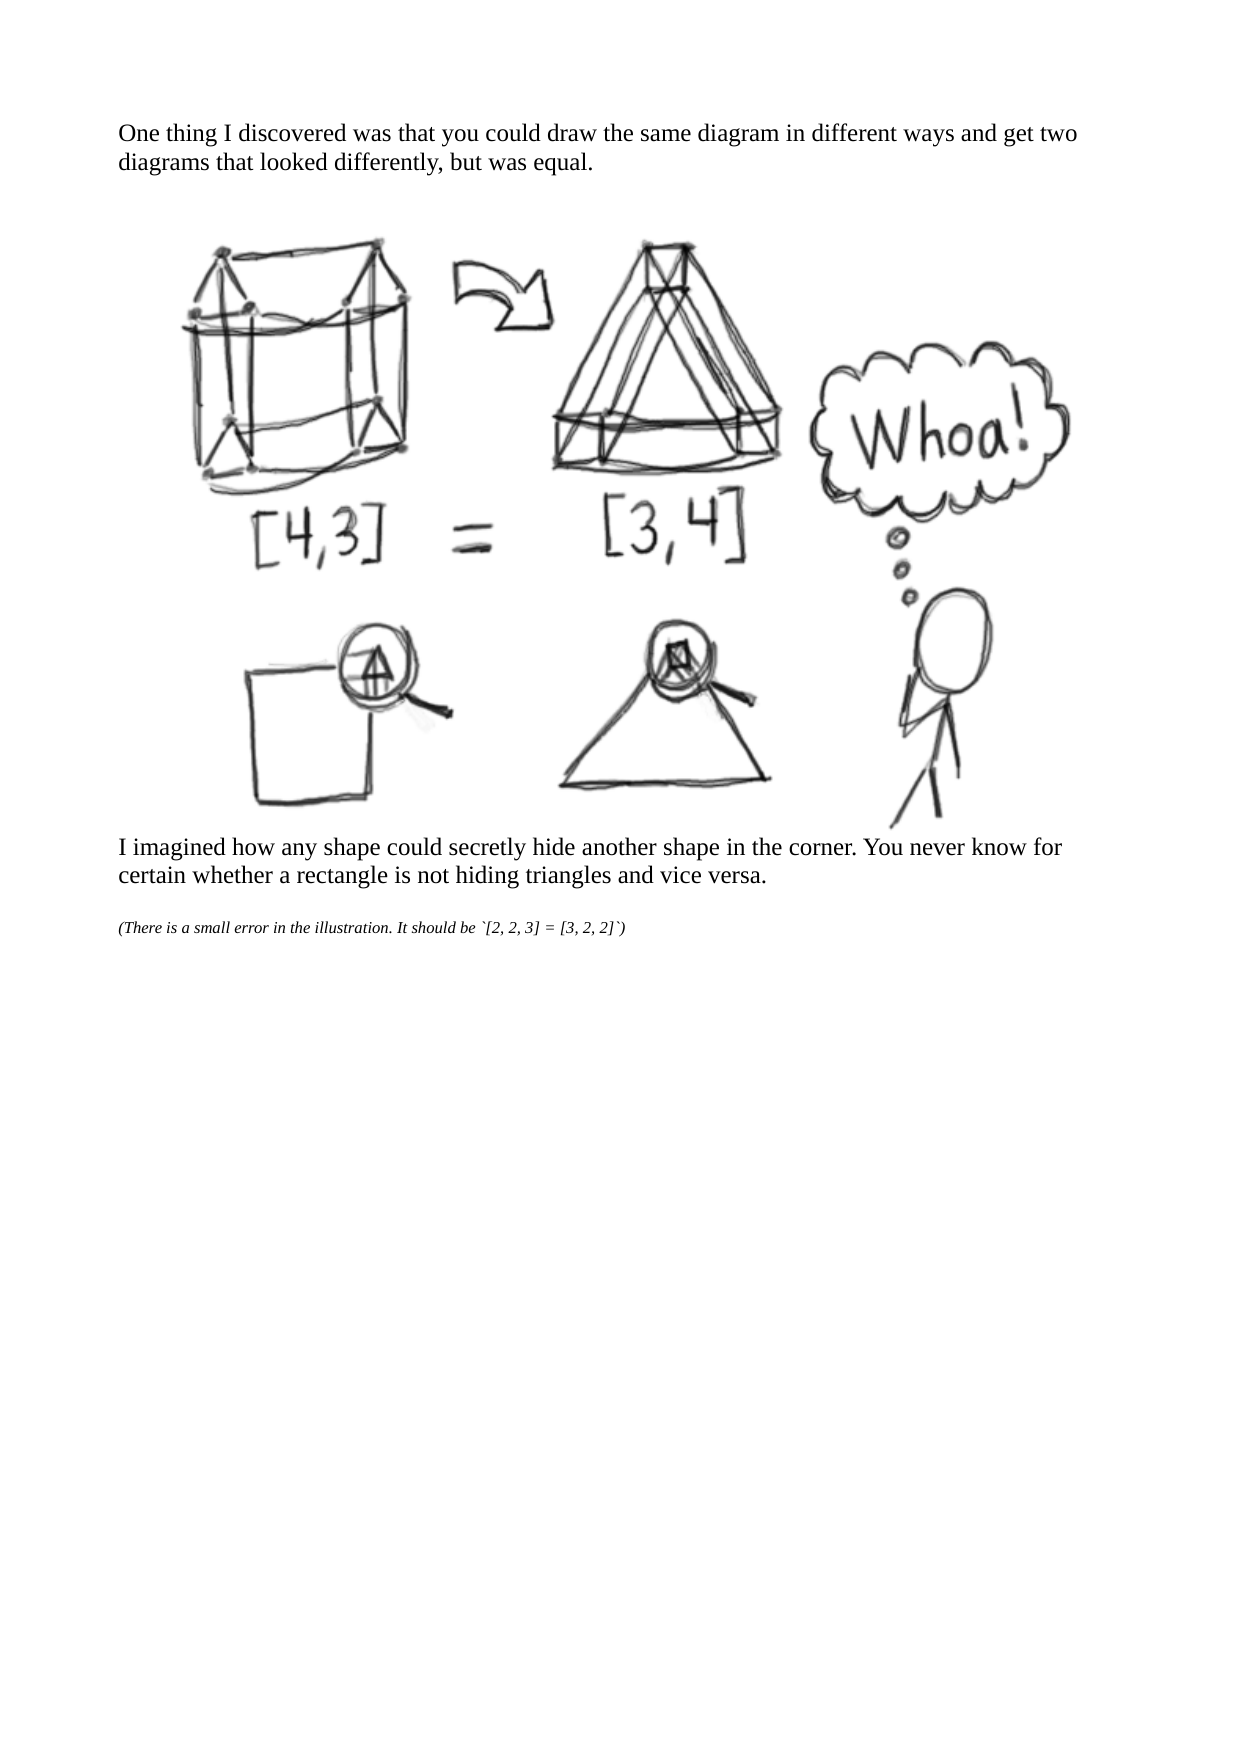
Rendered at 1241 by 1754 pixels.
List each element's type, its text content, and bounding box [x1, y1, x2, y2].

picture [118, 204, 1123, 832]
text One thing I discovered was that you could draw the same diagram in different ways and get two diagrams that looked differently, but was equal. [118, 118, 1122, 176]
text (There is a small error in the illustration. It should be `[2, 2, 3] = [3, 2, 2]`) [118, 918, 1122, 937]
text I imagined how any shape could secretly hide another shape in the corner. You never know for certain whether a rectangle is not hiding triangles and vice versa. [118, 832, 1122, 889]
